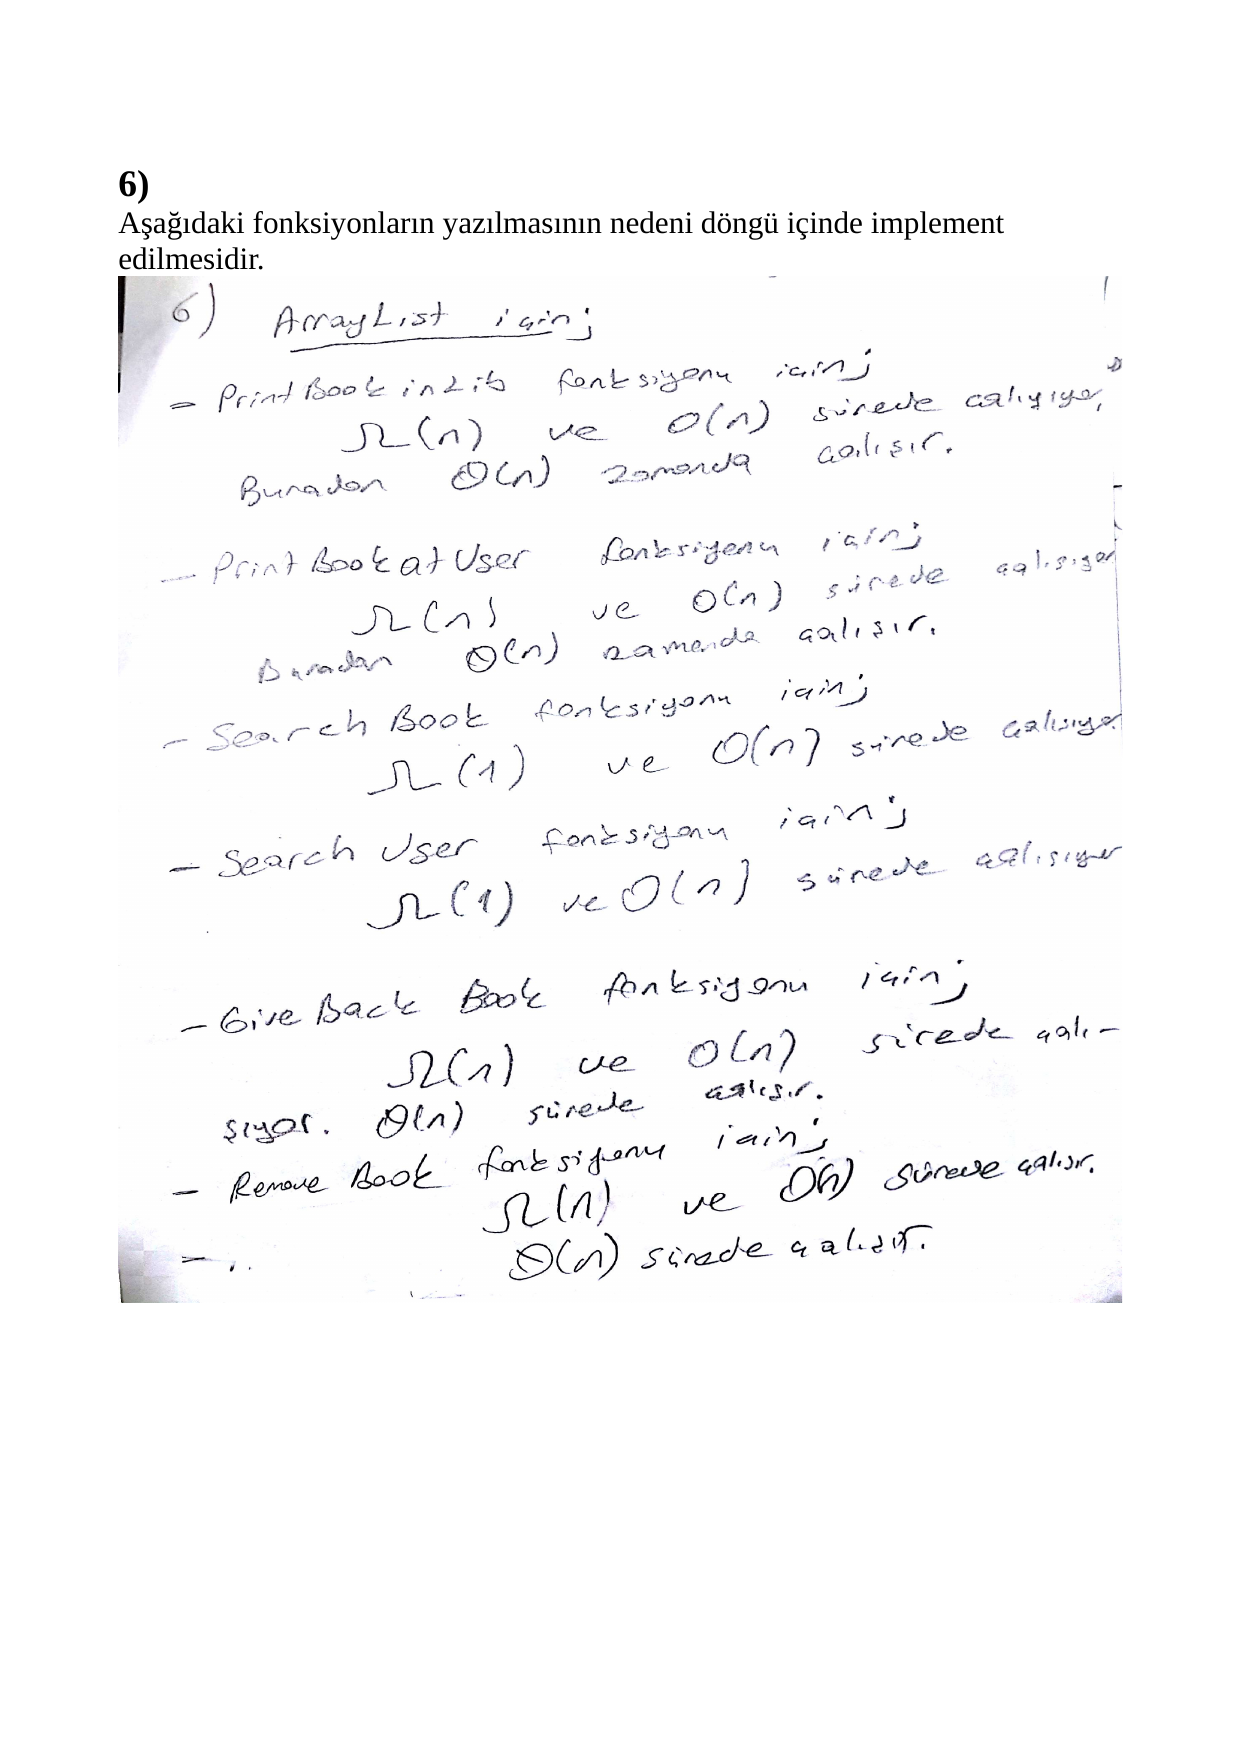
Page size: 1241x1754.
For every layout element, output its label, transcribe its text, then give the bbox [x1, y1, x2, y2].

text Aşağıdaki fonksiyonların yazılmasının nedeni döngü içinde implement edilmesidir. [118, 204, 1122, 276]
text 6) [118, 161, 1122, 204]
picture [118, 276, 1123, 1303]
